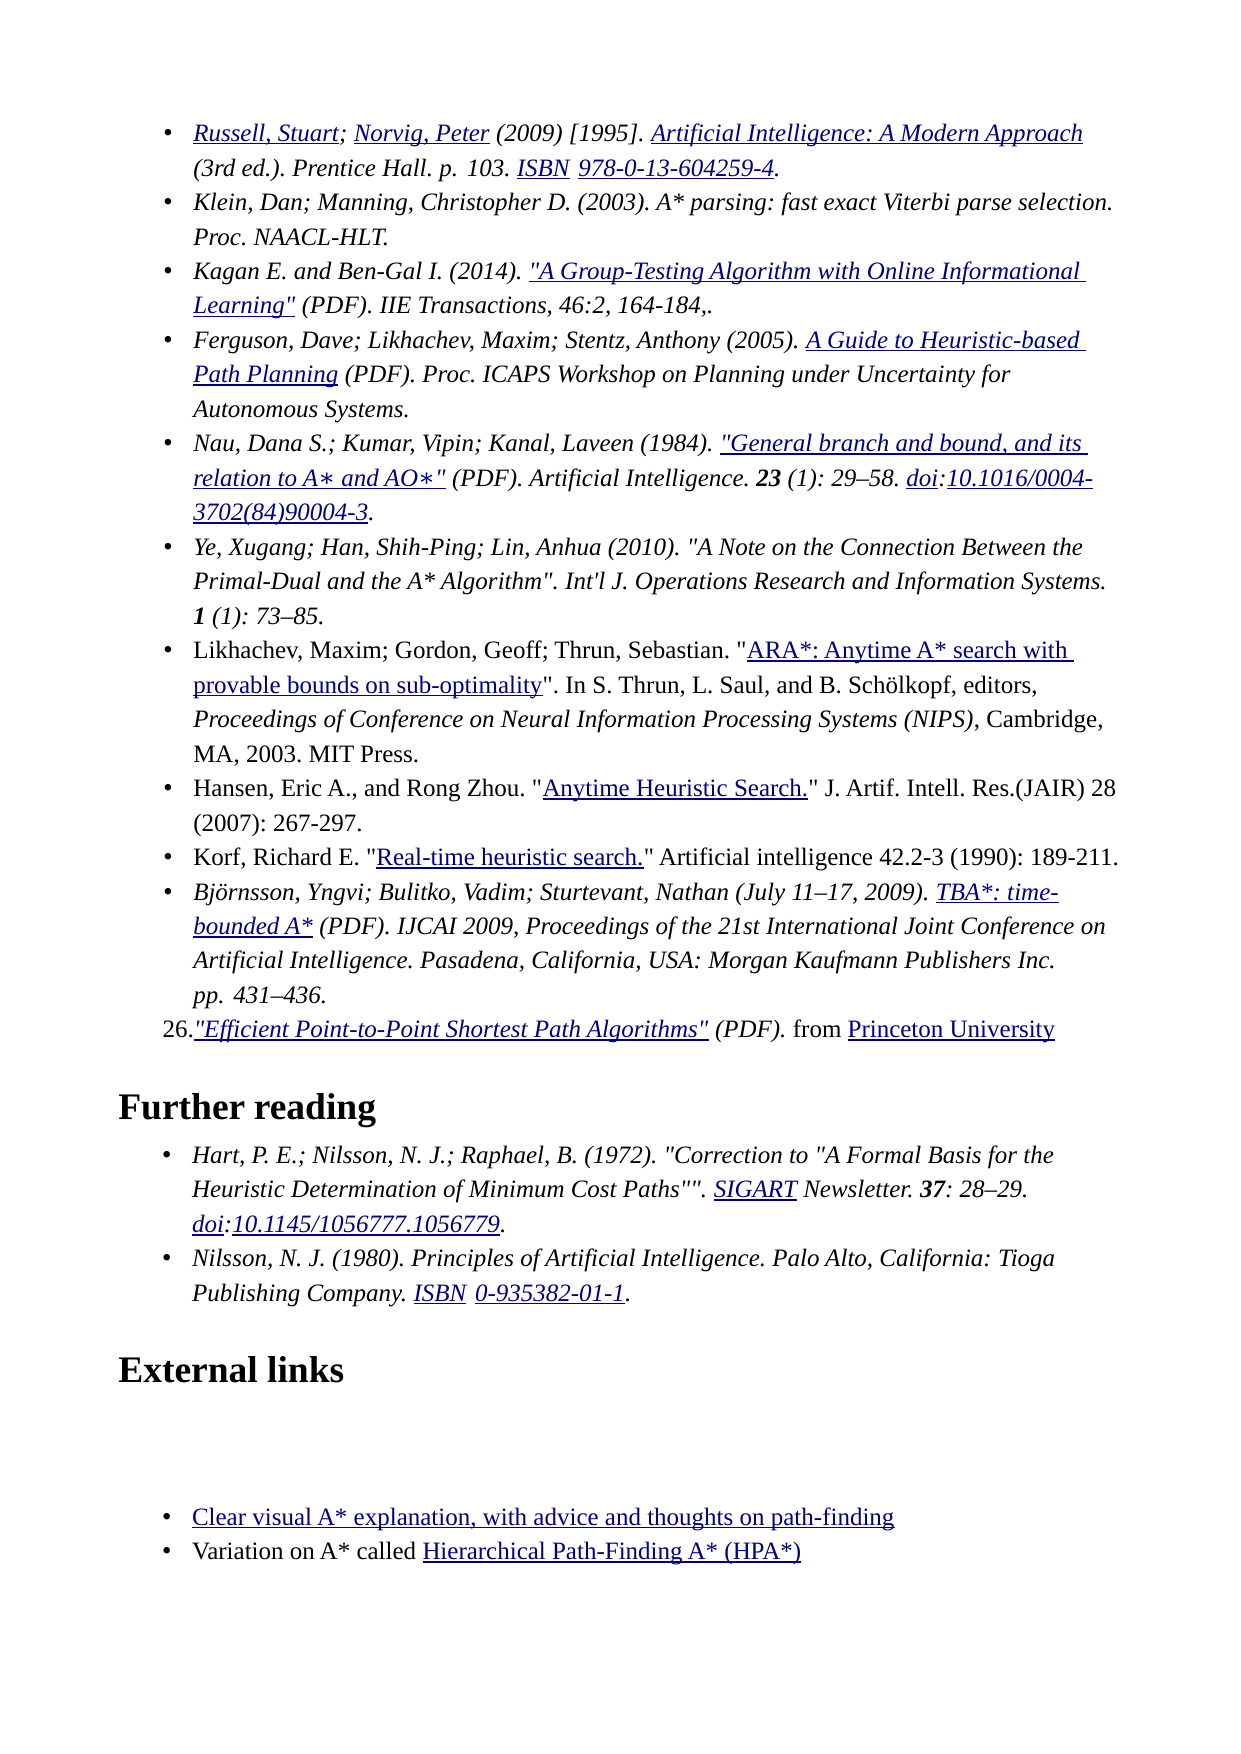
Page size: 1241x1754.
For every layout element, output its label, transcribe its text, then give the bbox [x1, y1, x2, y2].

list Nilsson, N. J. (1980). Principles of Artificial Intelligence. Palo Alto, California: Tioga Publishing Company. ISBN 0-935382-01-1. [162, 1243, 1122, 1307]
list Kagan E. and Ben-Gal I. (2014). "A Group-Testing Algorithm with Online Informational Learning" (PDF). IIE Transactions, 46:2, 164-184,. [164, 256, 1122, 319]
list Klein, Dan; Manning, Christopher D. (2003). A* parsing: fast exact Viterbi parse selection. Proc. NAACL-HLT. [164, 187, 1122, 250]
list "Efficient Point-to-Point Shortest Path Algorithms" (PDF). from Princeton University [162, 1014, 1122, 1043]
list Björnsson, Yngvi; Bulitko, Vadim; Sturtevant, Nathan (July 11–17, 2009). TBA*: time-bounded A* (PDF). IJCAI 2009, Proceedings of the 21st International Joint Conference on Artificial Intelligence. Pasadena, California, USA: Morgan Kaufmann Publishers Inc. pp. 431–436. [164, 877, 1122, 1009]
list Variation on A* called Hierarchical Path-Finding A* (HPA*) [162, 1536, 1122, 1565]
list Hart, P. E.; Nilsson, N. J.; Raphael, B. (1972). "Correction to "A Formal Basis for the Heuristic Determination of Minimum Cost Paths"". SIGART Newsletter. 37: 28–29. doi:10.1145/1056777.1056779. [162, 1140, 1122, 1238]
subtitle External links [118, 1348, 1122, 1391]
list Korf, Richard E. "Real-time heuristic search." Artificial intelligence 42.2-3 (1990): 189-211. [164, 842, 1122, 871]
list Ferguson, Dave; Likhachev, Maxim; Stentz, Anthony (2005). A Guide to Heuristic-based Path Planning (PDF). Proc. ICAPS Workshop on Planning under Uncertainty for Autonomous Systems. [164, 325, 1122, 423]
list Likhachev, Maxim; Gordon, Geoff; Thrun, Sebastian. "ARA*: Anytime A* search with provable bounds on sub-optimality". In S. Thrun, L. Saul, and B. Schölkopf, editors, Proceedings of Conference on Neural Information Processing Systems (NIPS), Cambridge, MA, 2003. MIT Press. [164, 635, 1122, 767]
subtitle Further reading [118, 1084, 1122, 1128]
list Clear visual A* explanation, with advice and thoughts on path-finding [162, 1502, 1122, 1530]
list Russell, Stuart; Norvig, Peter (2009) [1995]. Artificial Intelligence: A Modern Approach (3rd ed.). Prentice Hall. p. 103. ISBN 978-0-13-604259-4. [164, 118, 1122, 181]
list Nau, Dana S.; Kumar, Vipin; Kanal, Laveen (1984). "General branch and bound, and its relation to A∗ and AO∗" (PDF). Artificial Intelligence. 23 (1): 29–58. doi:10.1016/0004-3702(84)90004-3. [164, 428, 1122, 526]
list Ye, Xugang; Han, Shih-Ping; Lin, Anhua (2010). "A Note on the Connection Between the Primal-Dual and the A* Algorithm". Int'l J. Operations Research and Information Systems. 1 (1): 73–85. [164, 532, 1122, 629]
list Hansen, Eric A., and Rong Zhou. "Anytime Heuristic Search." J. Artif. Intell. Res.(JAIR) 28 (2007): 267-297. [164, 773, 1122, 836]
